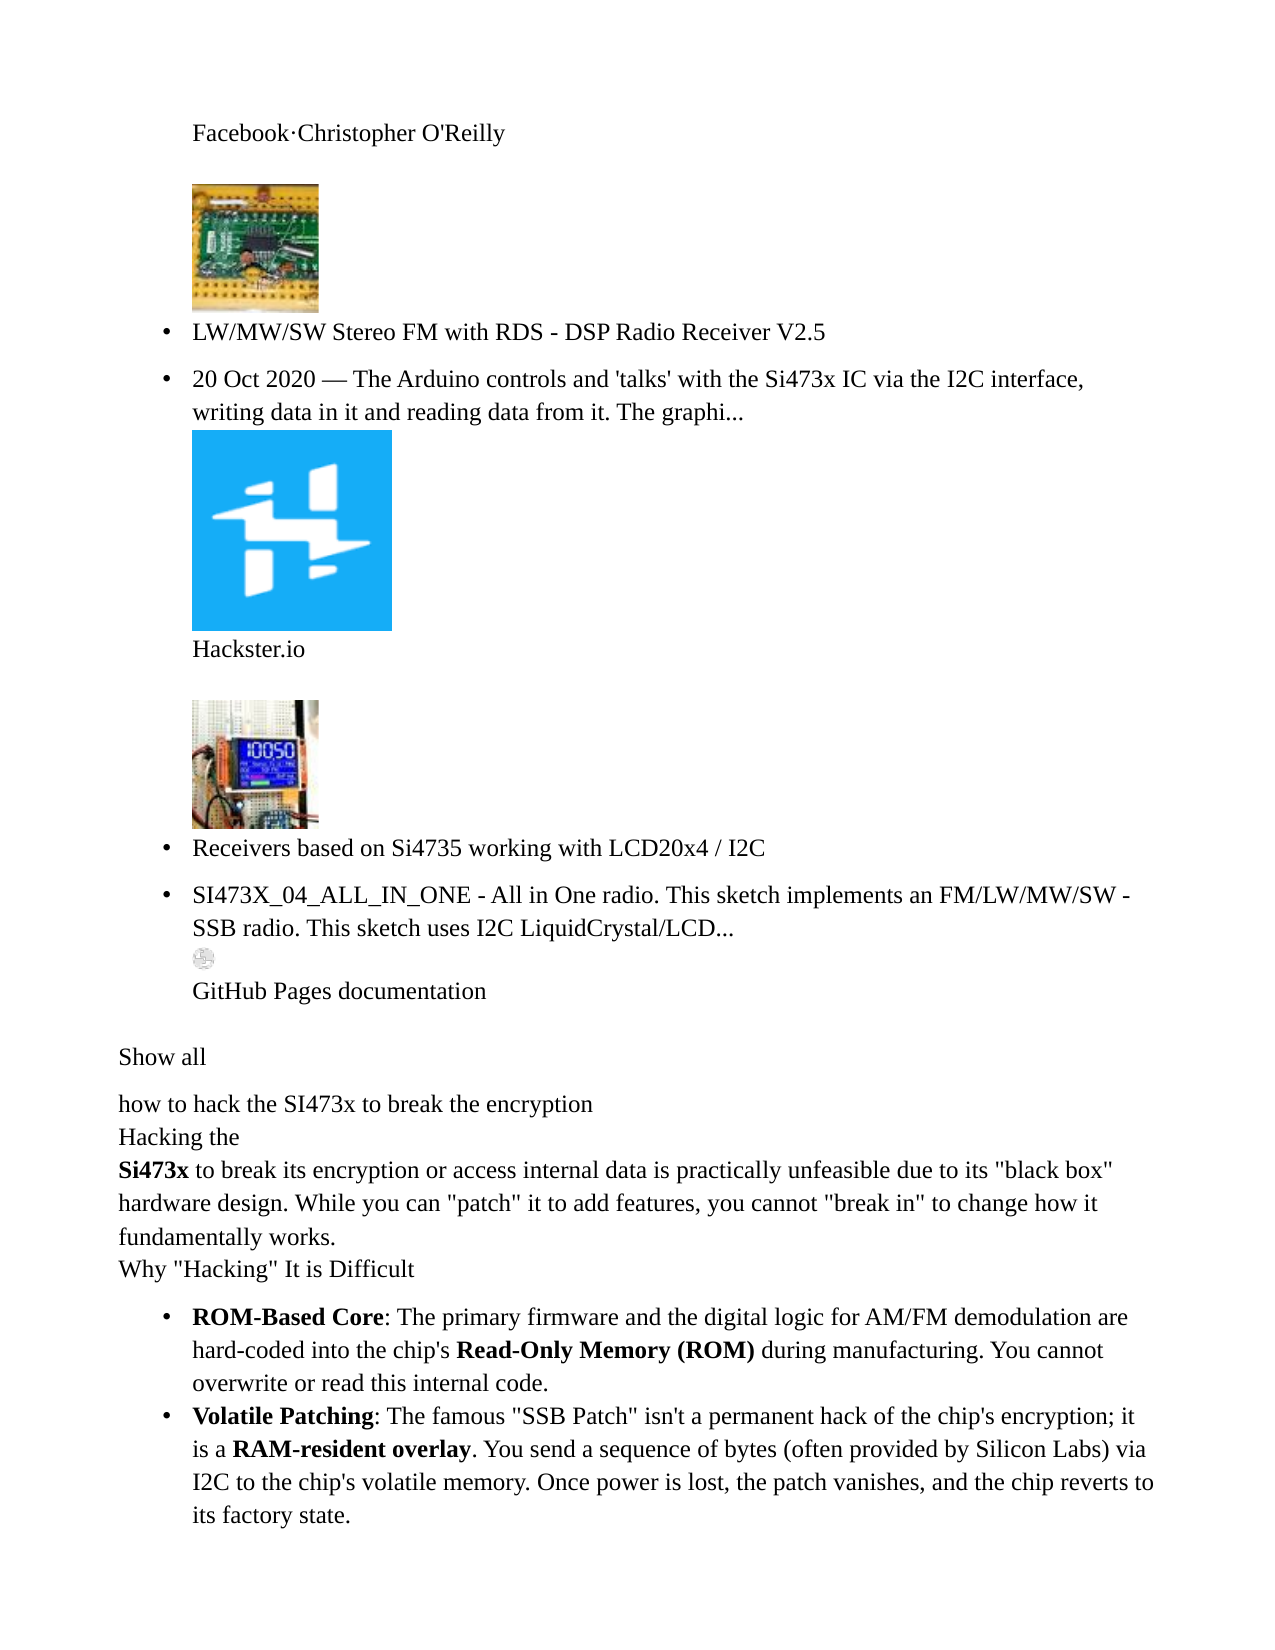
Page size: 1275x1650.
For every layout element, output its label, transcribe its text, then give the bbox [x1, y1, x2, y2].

picture [192, 430, 392, 631]
text Hacking the [118, 1122, 1157, 1151]
picture [192, 946, 217, 972]
list SI473X_04_ALL_IN_ONE - All in One radio. This sketch implements an FM/LW/MW/SW - SSB radio. This sketch uses I2C LiquidCrystal/LCD... [162, 881, 1157, 942]
text Show all [118, 1042, 1157, 1071]
text Si473x to break its encryption or access internal data is practically unfeasible due to its "black box" hardware design. While you can "patch" it to add features, you cannot "break in" to change how it fundamentally works. [118, 1156, 1157, 1250]
picture [192, 184, 319, 313]
list LW/MW/SW Stereo FM with RDS - DSP Radio Receiver V2.5 [162, 317, 1157, 345]
list GitHub Pages documentation [162, 976, 1157, 1004]
picture [192, 700, 319, 829]
list Hackster.io [162, 634, 1157, 663]
list Facebook·Christopher O'Reilly [162, 118, 1157, 147]
list Receivers based on Si4735 working with LCD20x4 / I2C [162, 833, 1157, 862]
list ROM-Based Core: The primary firmware and the digital logic for AM/FM demodulation are hard-coded into the chip's Read-Only Memory (ROM) during manufacturing. You cannot overwrite or read this internal code. [162, 1302, 1157, 1397]
text Why "Hacking" It is Difficult [118, 1254, 1157, 1283]
text how to hack the SI473x to break the encryption [118, 1089, 1157, 1118]
list 20 Oct 2020 — The Arduino controls and 'talks' with the Si473x IC via the I2C interface, writing data in it and reading data from it. The graphi... [162, 364, 1157, 426]
list Volatile Patching: The famous "SSB Patch" isn't a permanent hack of the chip's encryption; it is a RAM-resident overlay. You send a sequence of bytes (often provided by Silicon Labs) via I2C to the chip's volatile memory. Once power is lost, the patch vanishes, and the chip reverts to its factory state. [162, 1401, 1157, 1529]
